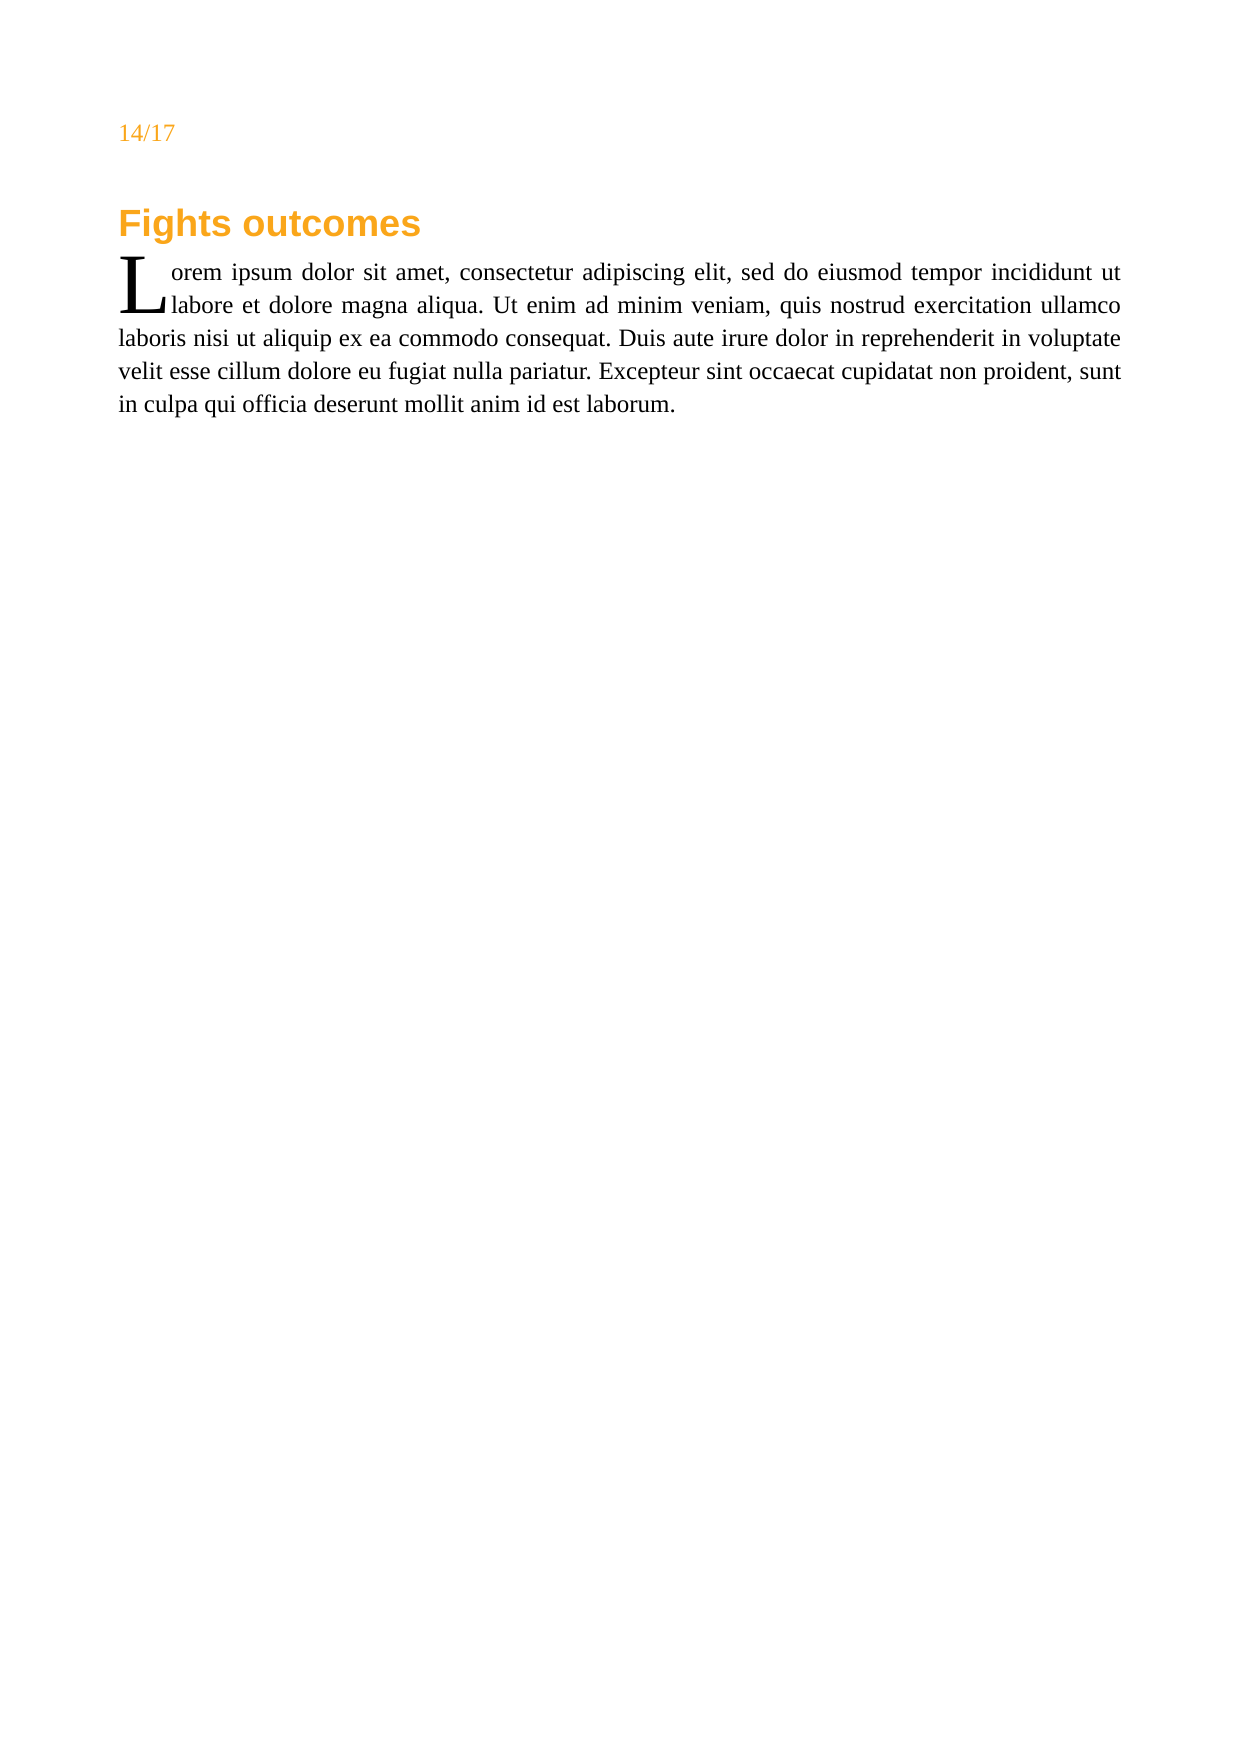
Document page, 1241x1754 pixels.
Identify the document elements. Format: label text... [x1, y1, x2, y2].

subtitle Fights outcomes [118, 201, 1122, 245]
text Lorem ipsum dolor sit amet, consectetur adipiscing elit, sed do eiusmod tempor incididunt ut labore et dolore magna aliqua. Ut enim ad minim veniam, quis nostrud exercitation ullamco laboris nisi ut aliquip ex ea commodo consequat. Duis aute irure dolor in reprehenderit in voluptate velit esse cillum dolore eu fugiat nulla pariatur. Excepteur sint occaecat cupidatat non proident, sunt in culpa qui officia deserunt mollit anim id est laborum. [118, 257, 1122, 418]
